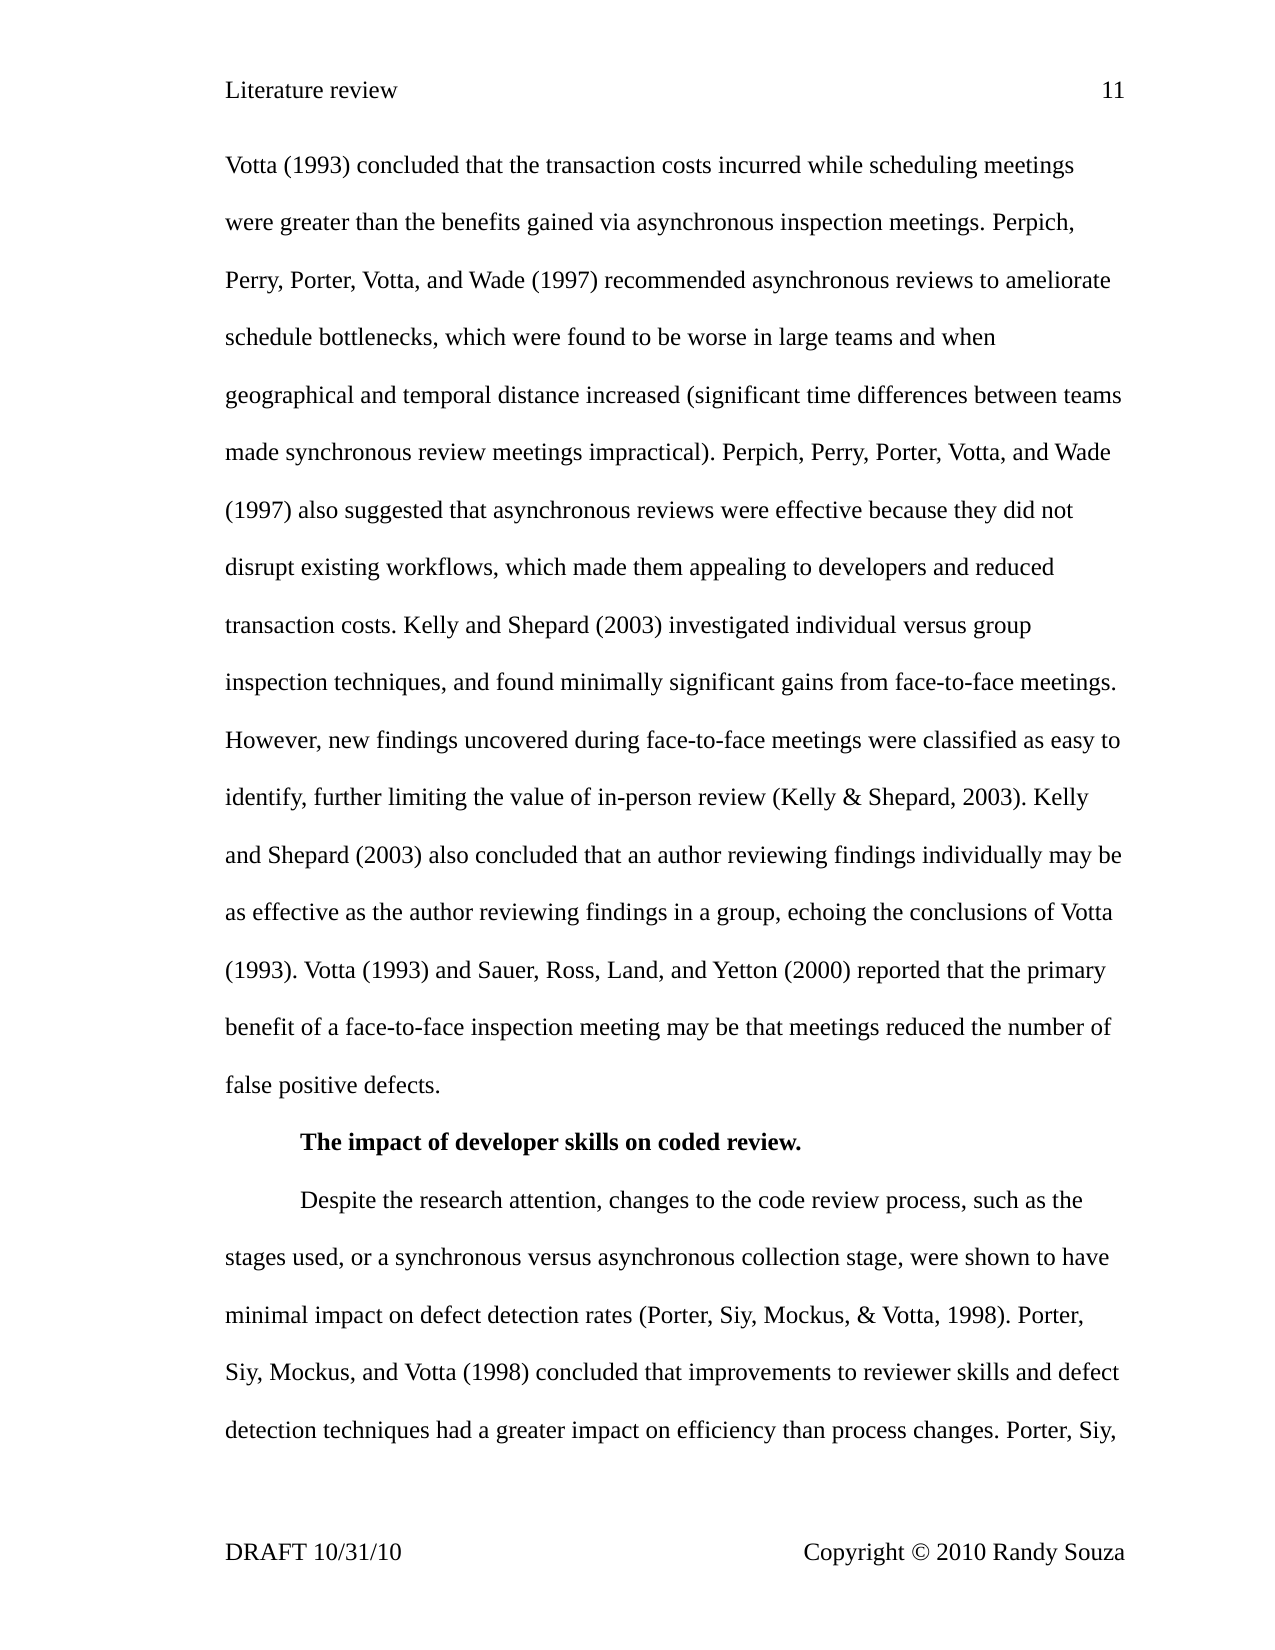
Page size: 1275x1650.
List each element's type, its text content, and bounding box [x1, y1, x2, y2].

text Despite the research attention, changes to the code review process, such as the stages used, or a synchronous versus asynchronous collection stage, were shown to have minimal impact on defect detection rates (Porter, Siy, Mockus, & Votta, 1998). Porter, Siy, Mockus, and Votta (1998) concluded that improvements to reviewer skills and defect detection techniques had a greater impact on efficiency than process changes. Porter, Siy, [225, 1185, 1125, 1444]
text Votta (1993) concluded that the transaction costs incurred while scheduling meetings were greater than the benefits gained via asynchronous inspection meetings. Perpich, Perry, Porter, Votta, and Wade (1997) recommended asynchronous reviews to ameliorate schedule bottlenecks, which were found to be worse in large teams and when geographical and temporal distance increased (significant time differences between teams made synchronous review meetings impractical). Perpich, Perry, Porter, Votta, and Wade (1997) also suggested that asynchronous reviews were effective because they did not disrupt existing workflows, which made them appealing to developers and reduced transaction costs. Kelly and Shepard (2003) investigated individual versus group inspection techniques, and found minimally significant gains from face-to-face meetings. However, new findings uncovered during face-to-face meetings were classified as easy to identify, further limiting the value of in-person review (Kelly & Shepard, 2003). Kelly and Shepard (2003) also concluded that an author reviewing findings individually may be as effective as the author reviewing findings in a group, echoing the conclusions of Votta (1993). Votta (1993) and Sauer, Ross, Land, and Yetton (2000) reported that the primary benefit of a face-to-face inspection meeting may be that meetings reduced the number of false positive defects. [225, 150, 1125, 1099]
subtitle The impact of developer skills on coded review. [300, 1127, 1125, 1156]
